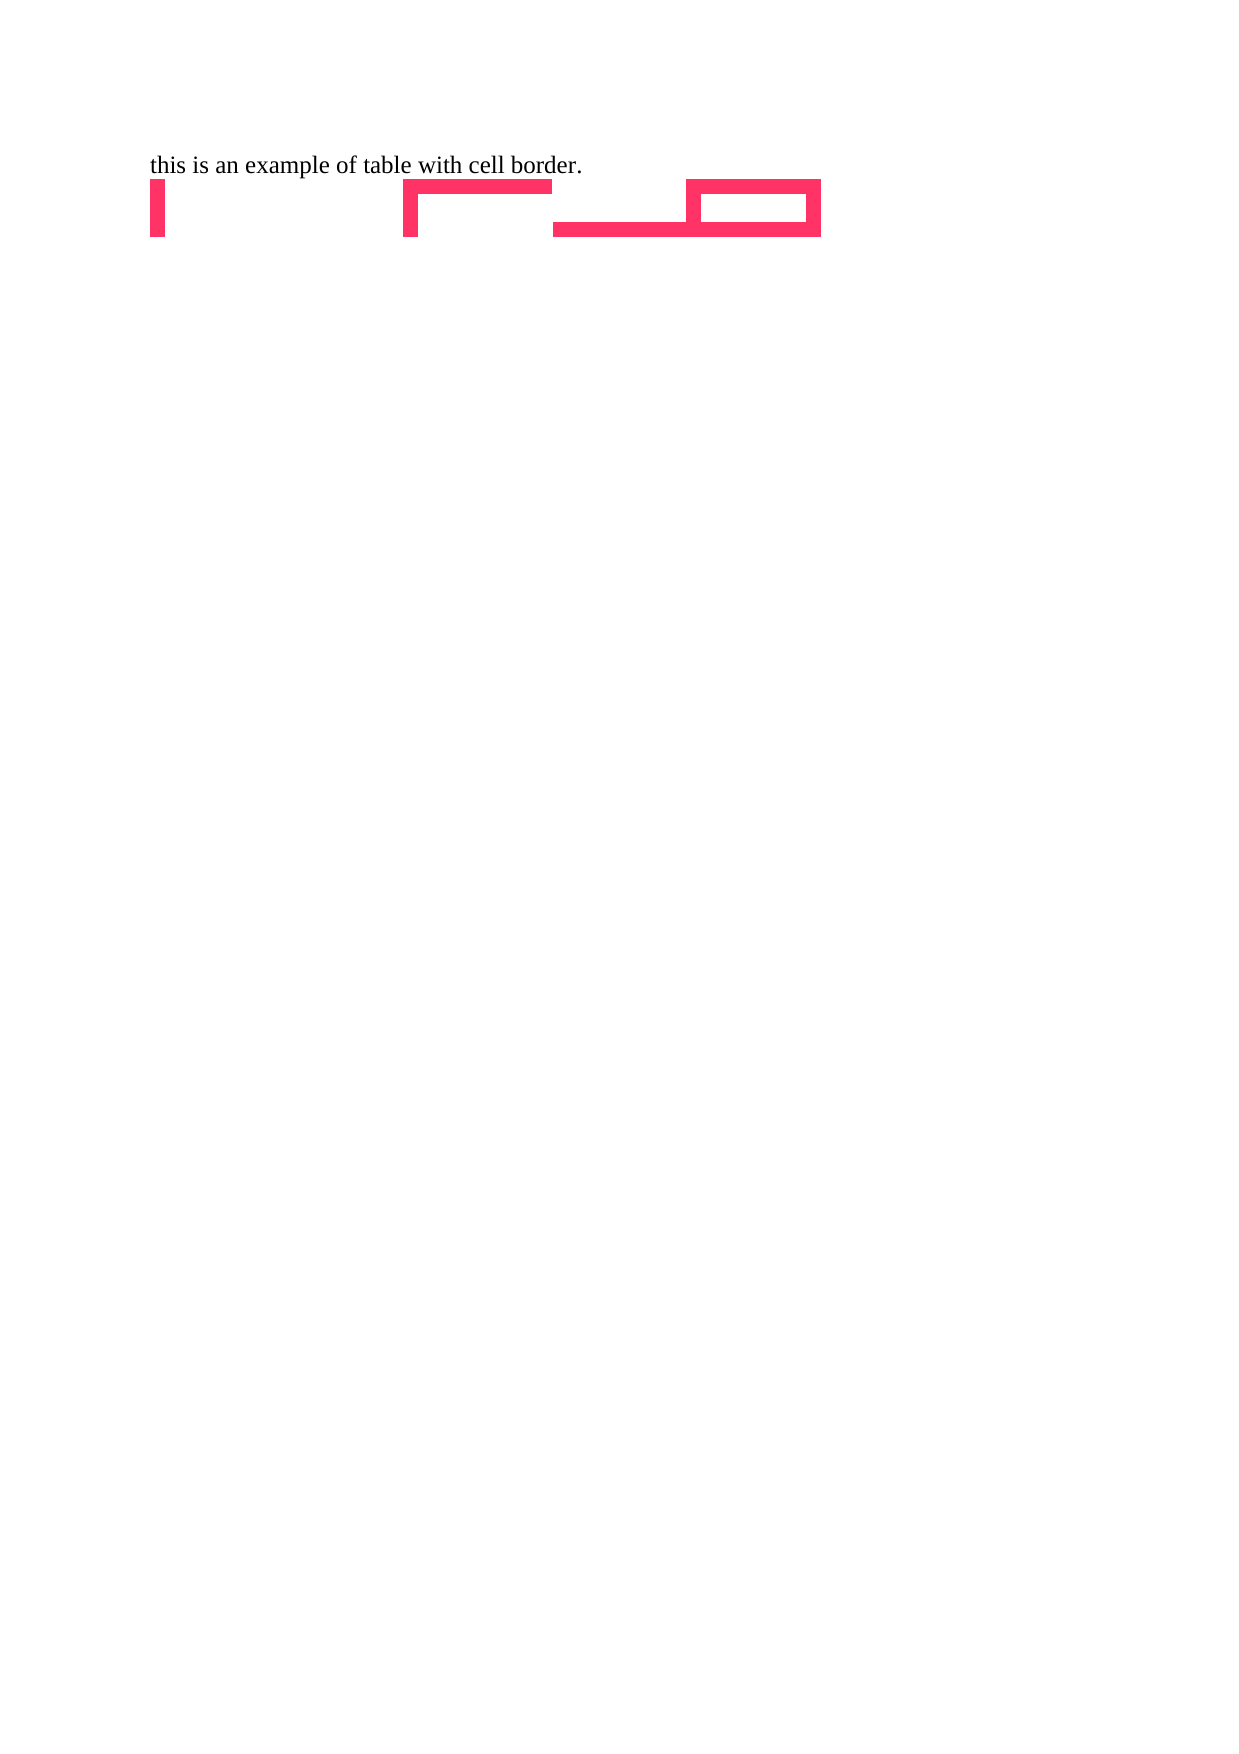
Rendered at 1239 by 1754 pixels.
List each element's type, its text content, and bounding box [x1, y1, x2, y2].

table_header [418, 194, 552, 237]
text this is an example of table with cell border. [150, 150, 1089, 179]
table_header [165, 179, 284, 237]
table_header [701, 194, 806, 222]
table_header [821, 179, 955, 237]
table_header [553, 179, 686, 222]
table_header [284, 179, 403, 237]
table_header [955, 179, 1089, 237]
